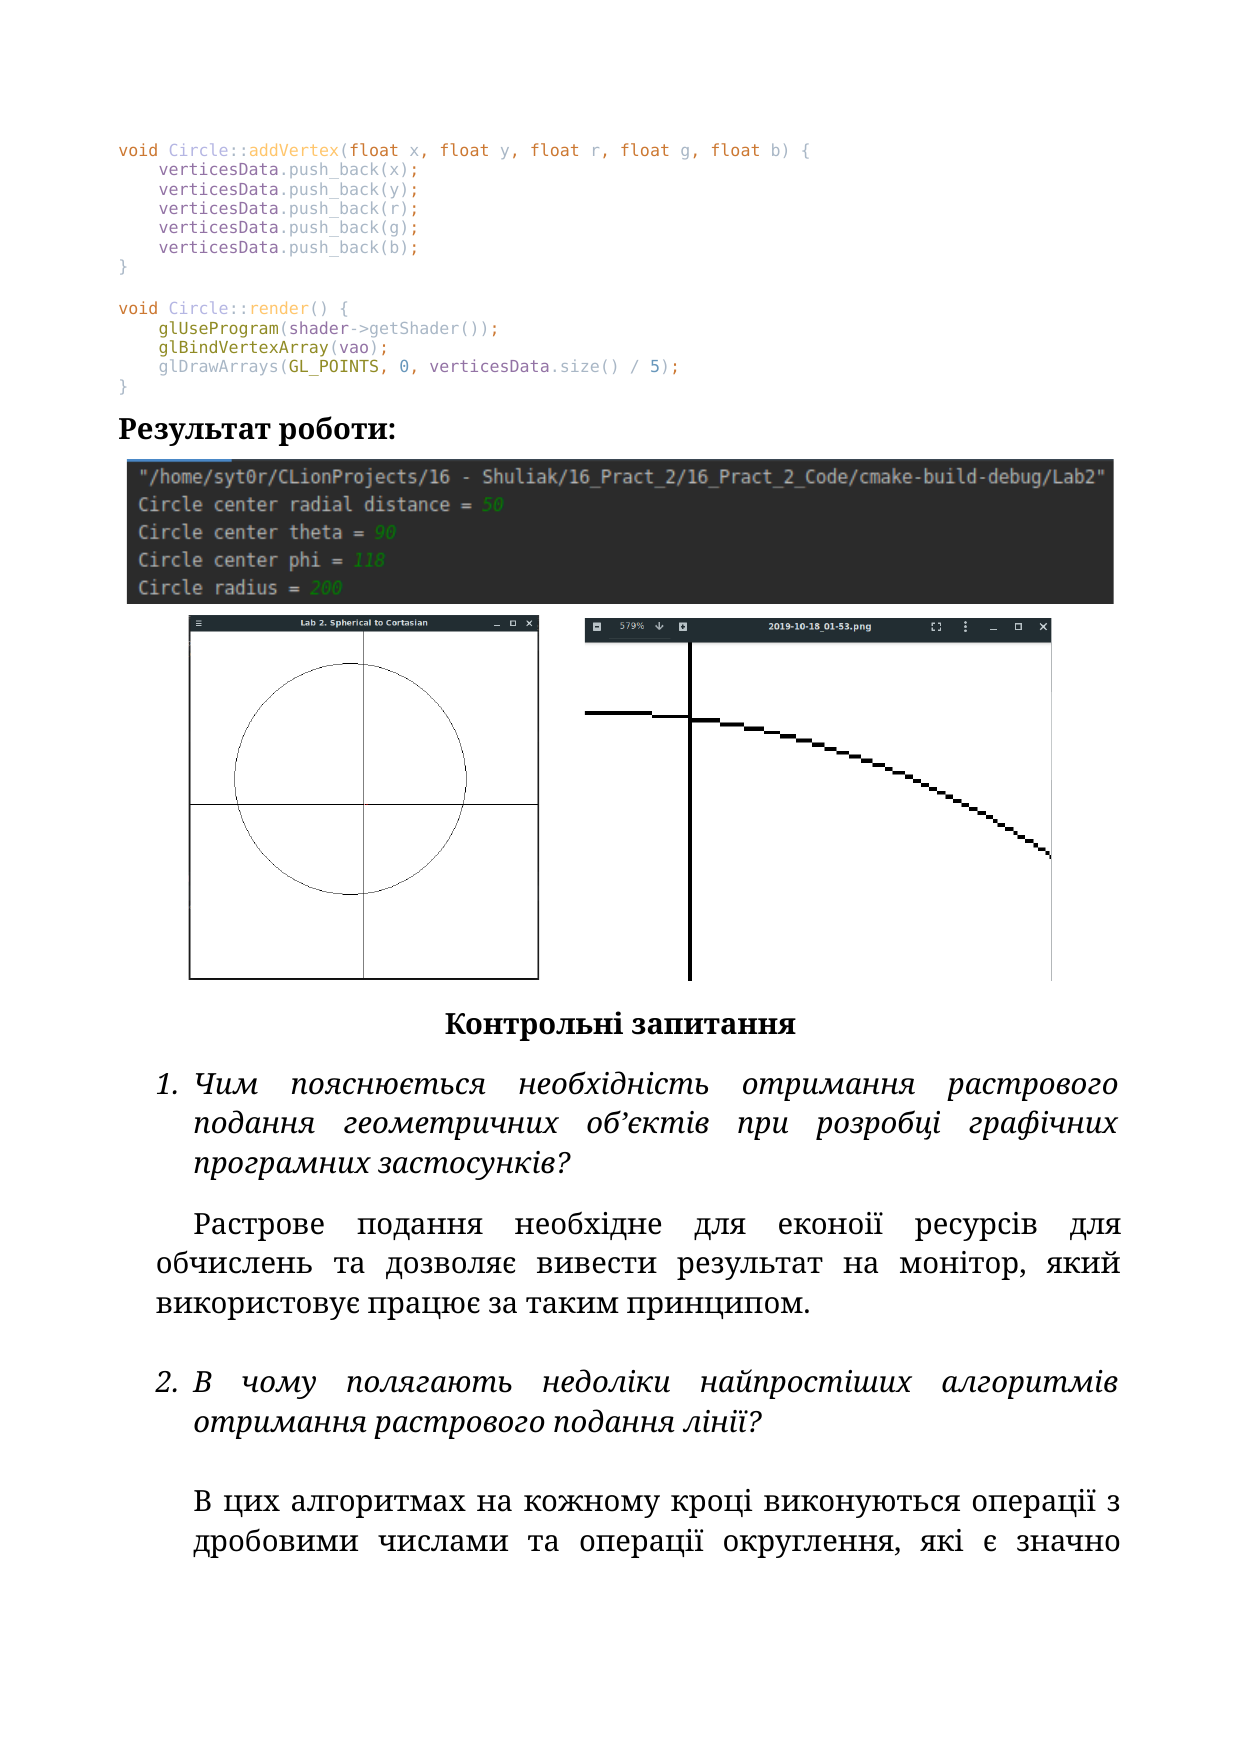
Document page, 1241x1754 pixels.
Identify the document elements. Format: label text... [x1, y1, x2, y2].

list Чим пояснюється необхідність отримання растрового подання геометричних об’єктів при розробці графічних програмних застосунків? [156, 1063, 1122, 1182]
list В цих алгоритмах на кожному кроці виконуються операції з дробовими числами та операції округлення, які є значно [193, 1481, 1122, 1560]
picture [126, 459, 1114, 604]
text Растрове подання необхідне для еконоії ресурсів для обчислень та дозволяє вивести результат на монітор, який використовує працює за таким принципом. [156, 1203, 1122, 1322]
text void Circle::addVertex(float x, float y, float r, float g, float b) { verticesData.push_back(x); verticesData.push_back(y); verticesData.push_back(r); verticesData.push_back(g); verticesData.push_back(b); } void Circle::render() { glUseProgram(shader->getShader()); glBindVertexArray(vao); glDrawArrays(GL_POINTS, 0, verticesData.size() / 5); } [118, 118, 1122, 396]
picture [584, 618, 1052, 981]
text Результат роботи: [118, 408, 1122, 448]
picture [188, 615, 540, 980]
text Контрольні запитання [118, 1003, 1122, 1043]
list В чому полягають недоліки найпростіших алгоритмів отримання растрового подання лінії? [156, 1362, 1122, 1441]
